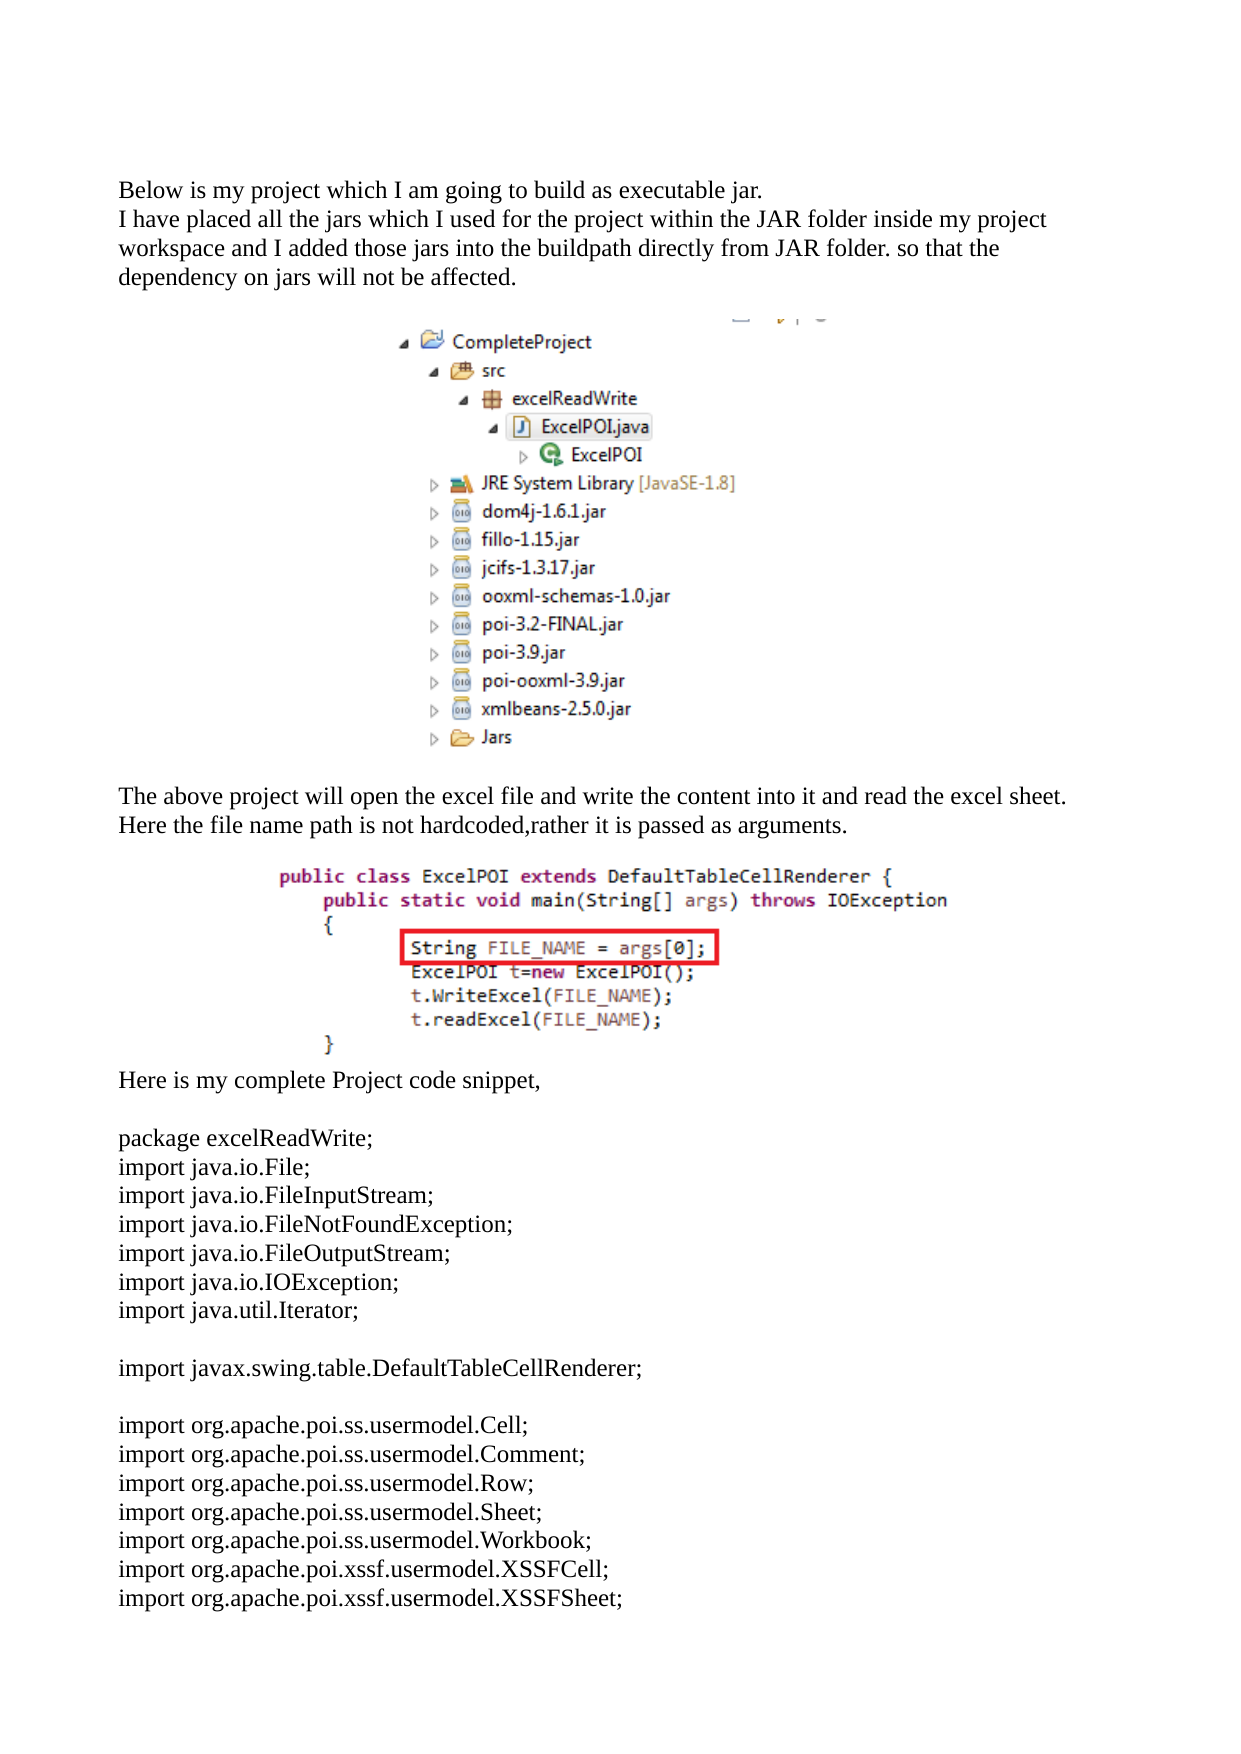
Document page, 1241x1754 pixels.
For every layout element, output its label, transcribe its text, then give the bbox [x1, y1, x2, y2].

text import javax.swing.table.DefaultTableCellRenderer; [118, 1353, 1122, 1382]
text import java.io.FileOutputStream; [118, 1238, 1122, 1267]
text import java.io.IOException; [118, 1267, 1122, 1296]
text import org.apache.poi.ss.usermodel.Cell; [118, 1411, 1122, 1439]
text import java.util.Iterator; [118, 1296, 1122, 1324]
text import org.apache.poi.ss.usermodel.Sheet; [118, 1497, 1122, 1526]
text I have placed all the jars which I used for the project within the JAR folder inside my project workspace and I added those jars into the buildpath directly from JAR folder. so that the dependency on jars will not be affected. [118, 204, 1122, 291]
text Below is my project which I am going to build as executable jar. [118, 176, 1122, 204]
text Here the file name path is not hardcoded,rather it is passed as arguments. [118, 810, 1122, 838]
text import org.apache.poi.xssf.usermodel.XSSFSheet; [118, 1583, 1122, 1612]
text import java.io.FileInputStream; [118, 1181, 1122, 1209]
text import org.apache.poi.xssf.usermodel.XSSFCell; [118, 1554, 1122, 1583]
text import org.apache.poi.ss.usermodel.Workbook; [118, 1526, 1122, 1554]
text Here is my complete Project code snippet, [118, 867, 1122, 1094]
text The above project will open the excel file and write the content into it and read the excel sheet. [118, 781, 1122, 810]
text import java.io.File; [118, 1152, 1122, 1181]
picture [393, 319, 847, 753]
text import org.apache.poi.ss.usermodel.Row; [118, 1468, 1122, 1497]
text import org.apache.poi.ss.usermodel.Comment; [118, 1439, 1122, 1468]
text import java.io.FileNotFoundException; [118, 1209, 1122, 1238]
text package excelReadWrite; [118, 1123, 1122, 1152]
